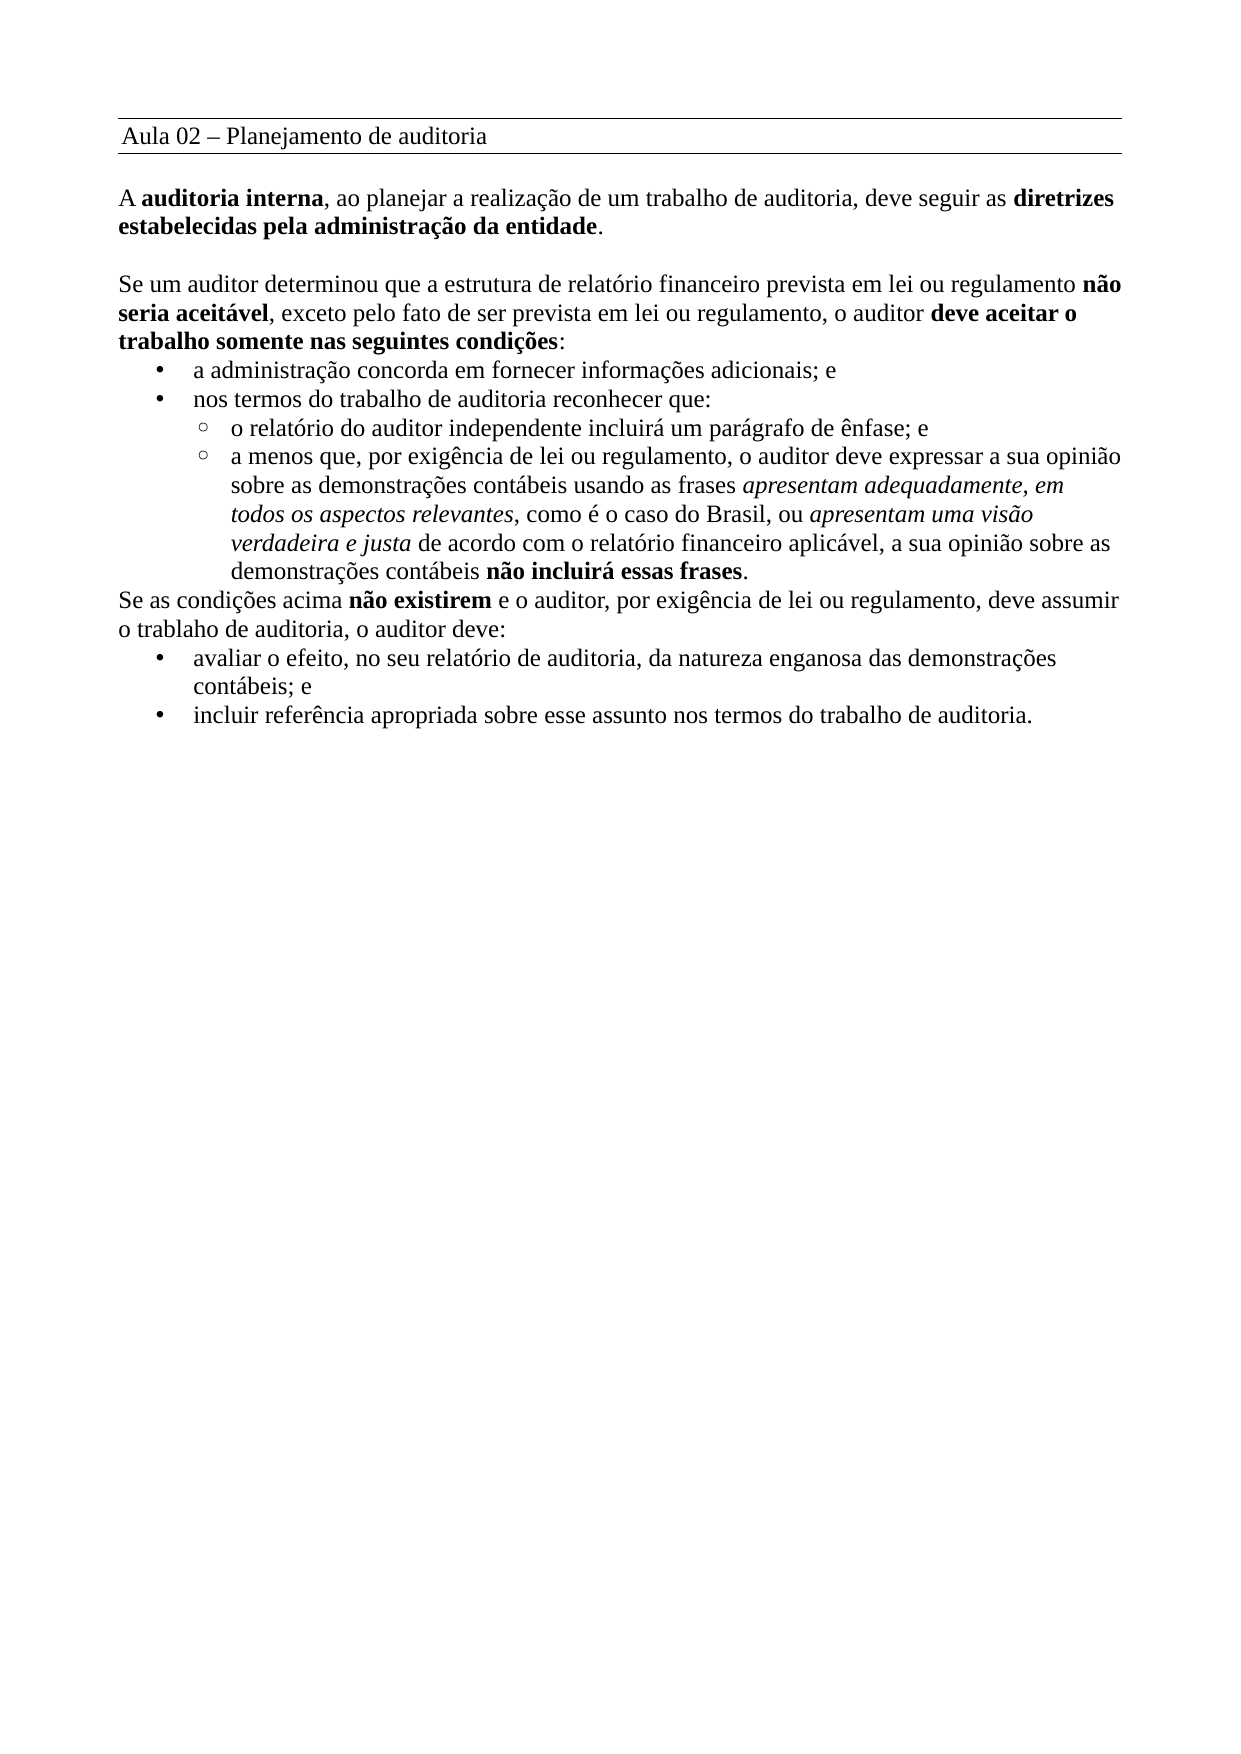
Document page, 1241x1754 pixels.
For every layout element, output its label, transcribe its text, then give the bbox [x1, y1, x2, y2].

text Se as condições acima não existirem e o auditor, por exigência de lei ou regulamento, deve assumir o trablaho de auditoria, o auditor deve: [118, 585, 1122, 643]
list a administração concorda em fornecer informações adicionais; e [156, 355, 1122, 384]
list nos termos do trabalho de auditoria reconhecer que: [156, 384, 1122, 413]
list incluir referência apropriada sobre esse assunto nos termos do trabalho de auditoria. [156, 700, 1122, 729]
list a menos que, por exigência de lei ou regulamento, o auditor deve expressar a sua opinião sobre as demonstrações contábeis usando as frases apresentam adequadamente, em todos os aspectos relevantes, como é o caso do Brasil, ou apresentam uma visão verdadeira e justa de acordo com o relatório financeiro aplicável, a sua opinião sobre as demonstrações contábeis não incluirá essas frases. [193, 441, 1122, 585]
list o relatório do auditor independente incluirá um parágrafo de ênfase; e [193, 413, 1122, 441]
text A auditoria interna, ao planejar a realização de um trabalho de auditoria, deve seguir as diretrizes estabelecidas pela administração da entidade. [118, 183, 1122, 240]
text Se um auditor determinou que a estrutura de relatório financeiro prevista em lei ou regulamento não seria aceitável, exceto pelo fato de ser prevista em lei ou regulamento, o auditor deve aceitar o trabalho somente nas seguintes condições: [118, 269, 1122, 355]
list avaliar o efeito, no seu relatório de auditoria, da natureza enganosa das demonstrações contábeis; e [156, 643, 1122, 700]
